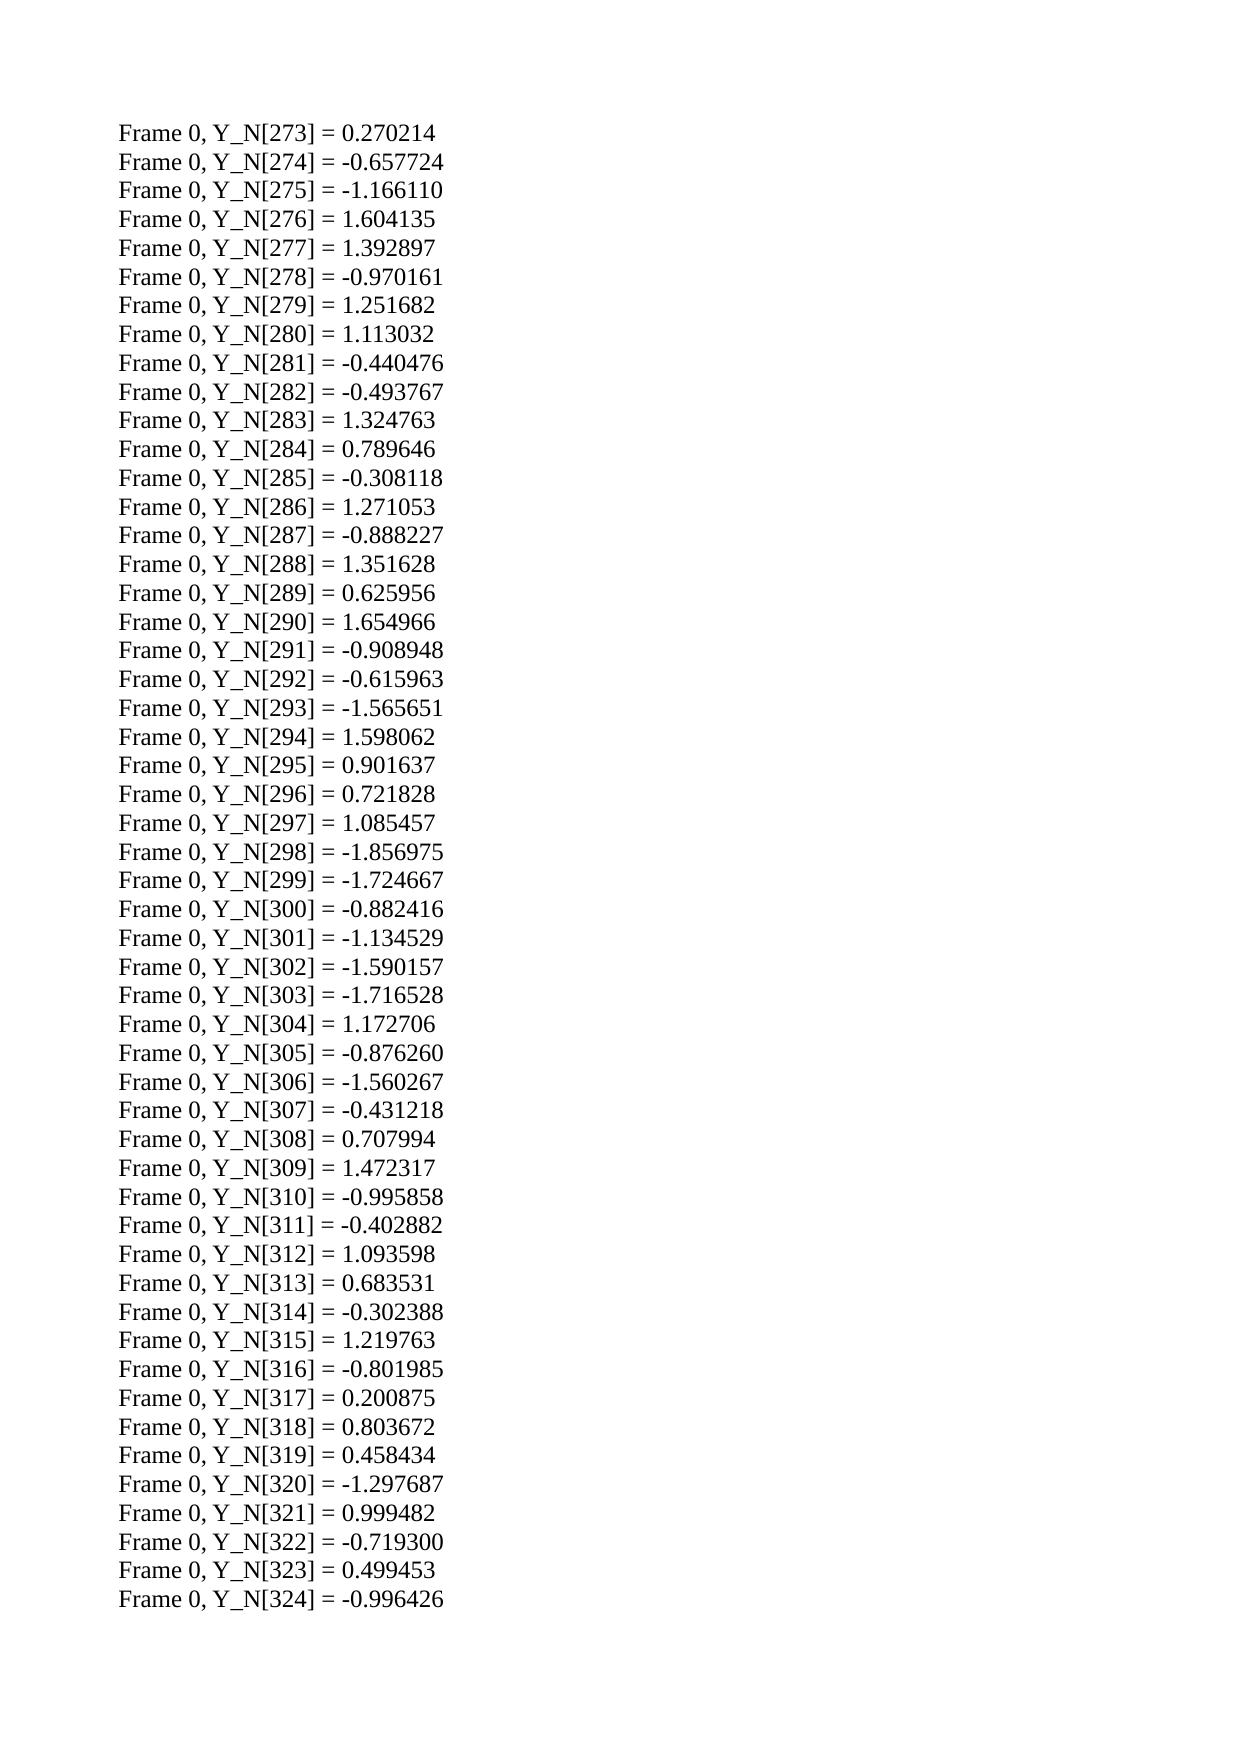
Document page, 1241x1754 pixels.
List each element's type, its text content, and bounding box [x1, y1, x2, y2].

text Frame 0, Y_N[299] = -1.724667 [118, 866, 1122, 894]
text Frame 0, Y_N[301] = -1.134529 [118, 923, 1122, 952]
text Frame 0, Y_N[312] = 1.093598 [118, 1239, 1122, 1268]
text Frame 0, Y_N[309] = 1.472317 [118, 1153, 1122, 1182]
text Frame 0, Y_N[277] = 1.392897 [118, 233, 1122, 262]
text Frame 0, Y_N[288] = 1.351628 [118, 549, 1122, 578]
text Frame 0, Y_N[298] = -1.856975 [118, 837, 1122, 866]
text Frame 0, Y_N[310] = -0.995858 [118, 1182, 1122, 1211]
text Frame 0, Y_N[294] = 1.598062 [118, 722, 1122, 751]
text Frame 0, Y_N[319] = 0.458434 [118, 1441, 1122, 1469]
text Frame 0, Y_N[293] = -1.565651 [118, 693, 1122, 722]
text Frame 0, Y_N[283] = 1.324763 [118, 406, 1122, 434]
text Frame 0, Y_N[313] = 0.683531 [118, 1268, 1122, 1297]
text Frame 0, Y_N[314] = -0.302388 [118, 1297, 1122, 1326]
text Frame 0, Y_N[323] = 0.499453 [118, 1556, 1122, 1584]
text Frame 0, Y_N[302] = -1.590157 [118, 952, 1122, 981]
text Frame 0, Y_N[284] = 0.789646 [118, 434, 1122, 463]
text Frame 0, Y_N[275] = -1.166110 [118, 176, 1122, 204]
text Frame 0, Y_N[322] = -0.719300 [118, 1527, 1122, 1556]
text Frame 0, Y_N[281] = -0.440476 [118, 348, 1122, 377]
text Frame 0, Y_N[306] = -1.560267 [118, 1067, 1122, 1096]
text Frame 0, Y_N[317] = 0.200875 [118, 1383, 1122, 1412]
text Frame 0, Y_N[316] = -0.801985 [118, 1354, 1122, 1383]
text Frame 0, Y_N[295] = 0.901637 [118, 751, 1122, 779]
text Frame 0, Y_N[274] = -0.657724 [118, 147, 1122, 176]
text Frame 0, Y_N[296] = 0.721828 [118, 779, 1122, 808]
text Frame 0, Y_N[304] = 1.172706 [118, 1009, 1122, 1038]
text Frame 0, Y_N[287] = -0.888227 [118, 521, 1122, 549]
text Frame 0, Y_N[292] = -0.615963 [118, 664, 1122, 693]
text Frame 0, Y_N[279] = 1.251682 [118, 291, 1122, 319]
text Frame 0, Y_N[297] = 1.085457 [118, 808, 1122, 837]
text Frame 0, Y_N[289] = 0.625956 [118, 578, 1122, 607]
text Frame 0, Y_N[307] = -0.431218 [118, 1096, 1122, 1124]
text Frame 0, Y_N[321] = 0.999482 [118, 1498, 1122, 1527]
text Frame 0, Y_N[280] = 1.113032 [118, 319, 1122, 348]
text Frame 0, Y_N[285] = -0.308118 [118, 463, 1122, 492]
text Frame 0, Y_N[282] = -0.493767 [118, 377, 1122, 406]
text Frame 0, Y_N[276] = 1.604135 [118, 204, 1122, 233]
text Frame 0, Y_N[311] = -0.402882 [118, 1211, 1122, 1239]
text Frame 0, Y_N[303] = -1.716528 [118, 981, 1122, 1009]
text Frame 0, Y_N[305] = -0.876260 [118, 1038, 1122, 1067]
text Frame 0, Y_N[324] = -0.996426 [118, 1584, 1122, 1613]
text Frame 0, Y_N[300] = -0.882416 [118, 894, 1122, 923]
text Frame 0, Y_N[315] = 1.219763 [118, 1326, 1122, 1354]
text Frame 0, Y_N[291] = -0.908948 [118, 636, 1122, 664]
text Frame 0, Y_N[308] = 0.707994 [118, 1124, 1122, 1153]
text Frame 0, Y_N[318] = 0.803672 [118, 1412, 1122, 1441]
text Frame 0, Y_N[286] = 1.271053 [118, 492, 1122, 521]
text Frame 0, Y_N[273] = 0.270214 [118, 118, 1122, 147]
text Frame 0, Y_N[290] = 1.654966 [118, 607, 1122, 636]
text Frame 0, Y_N[278] = -0.970161 [118, 262, 1122, 291]
text Frame 0, Y_N[320] = -1.297687 [118, 1469, 1122, 1498]
